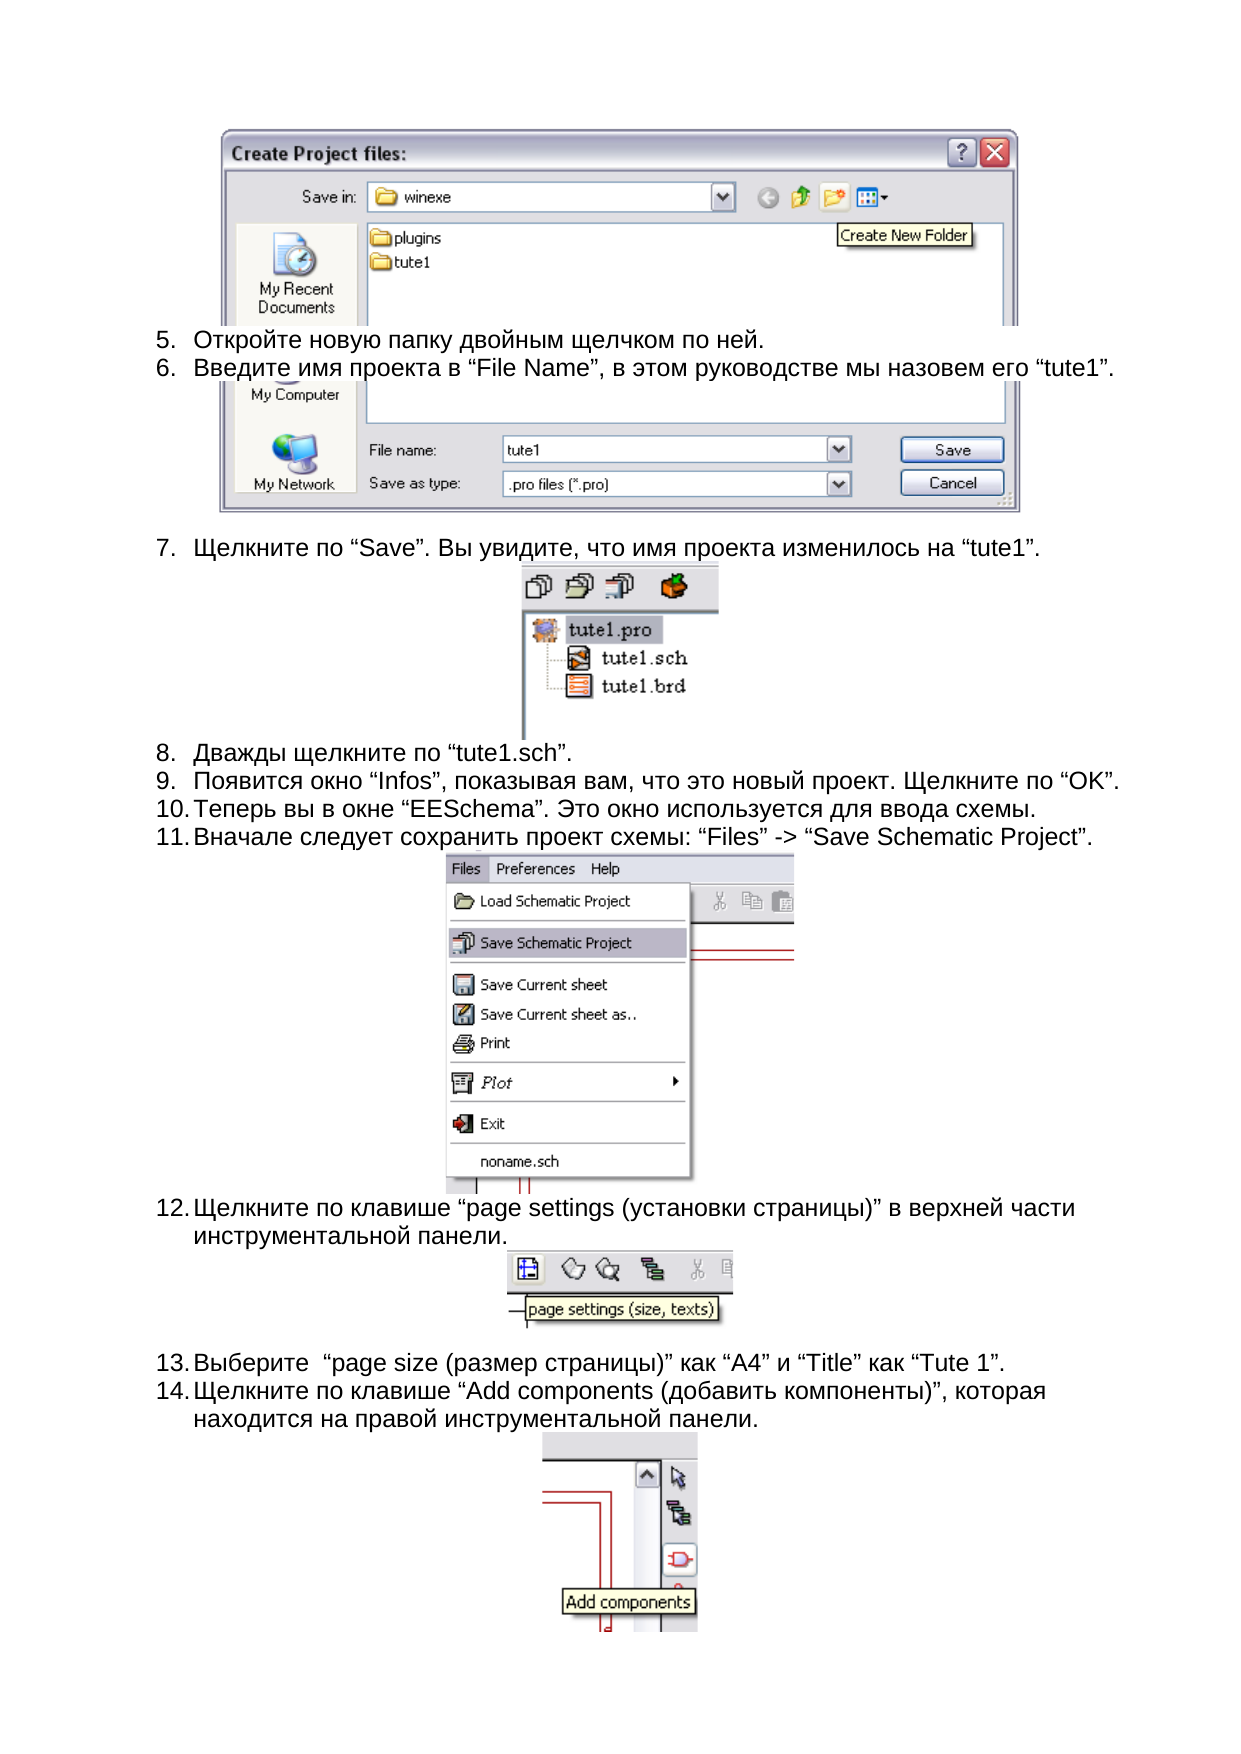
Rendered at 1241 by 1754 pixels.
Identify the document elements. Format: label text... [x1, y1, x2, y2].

list Дважды щелкните по “tute1.sch”. [156, 561, 1122, 767]
list Введите имя проекта в “File Name”, в этом руководстве мы назовем его “tute1”. [156, 354, 1122, 382]
list Щелкните по клавише “Add components (добавить компоненты)”, которая находится на правой инструментальной панели. [156, 1377, 1122, 1433]
list Вначале следует сохранить проект схемы: “Files” -> “Save Schematic Project”. [156, 823, 1122, 851]
list Выберите “page size (размер страницы)” как “A4” и “Title” как “Tute 1”. [156, 1250, 1122, 1377]
list Откройте новую папку двойным щелчком по ней. [156, 118, 1122, 354]
list Щелкните по “Save”. Вы увидите, что имя проекта изменилось на “tute1”. [156, 382, 1122, 561]
list Появится окно “Infos”, показывая вам, что это новый проект. Щелкните по “OK”. [156, 767, 1122, 795]
list Теперь вы в окне “EESchema”. Это окно используется для ввода схемы. [156, 795, 1122, 823]
list Щелкните по клавише “page settings (установки страницы)” в верхней части инструментальной панели. [156, 851, 1122, 1250]
